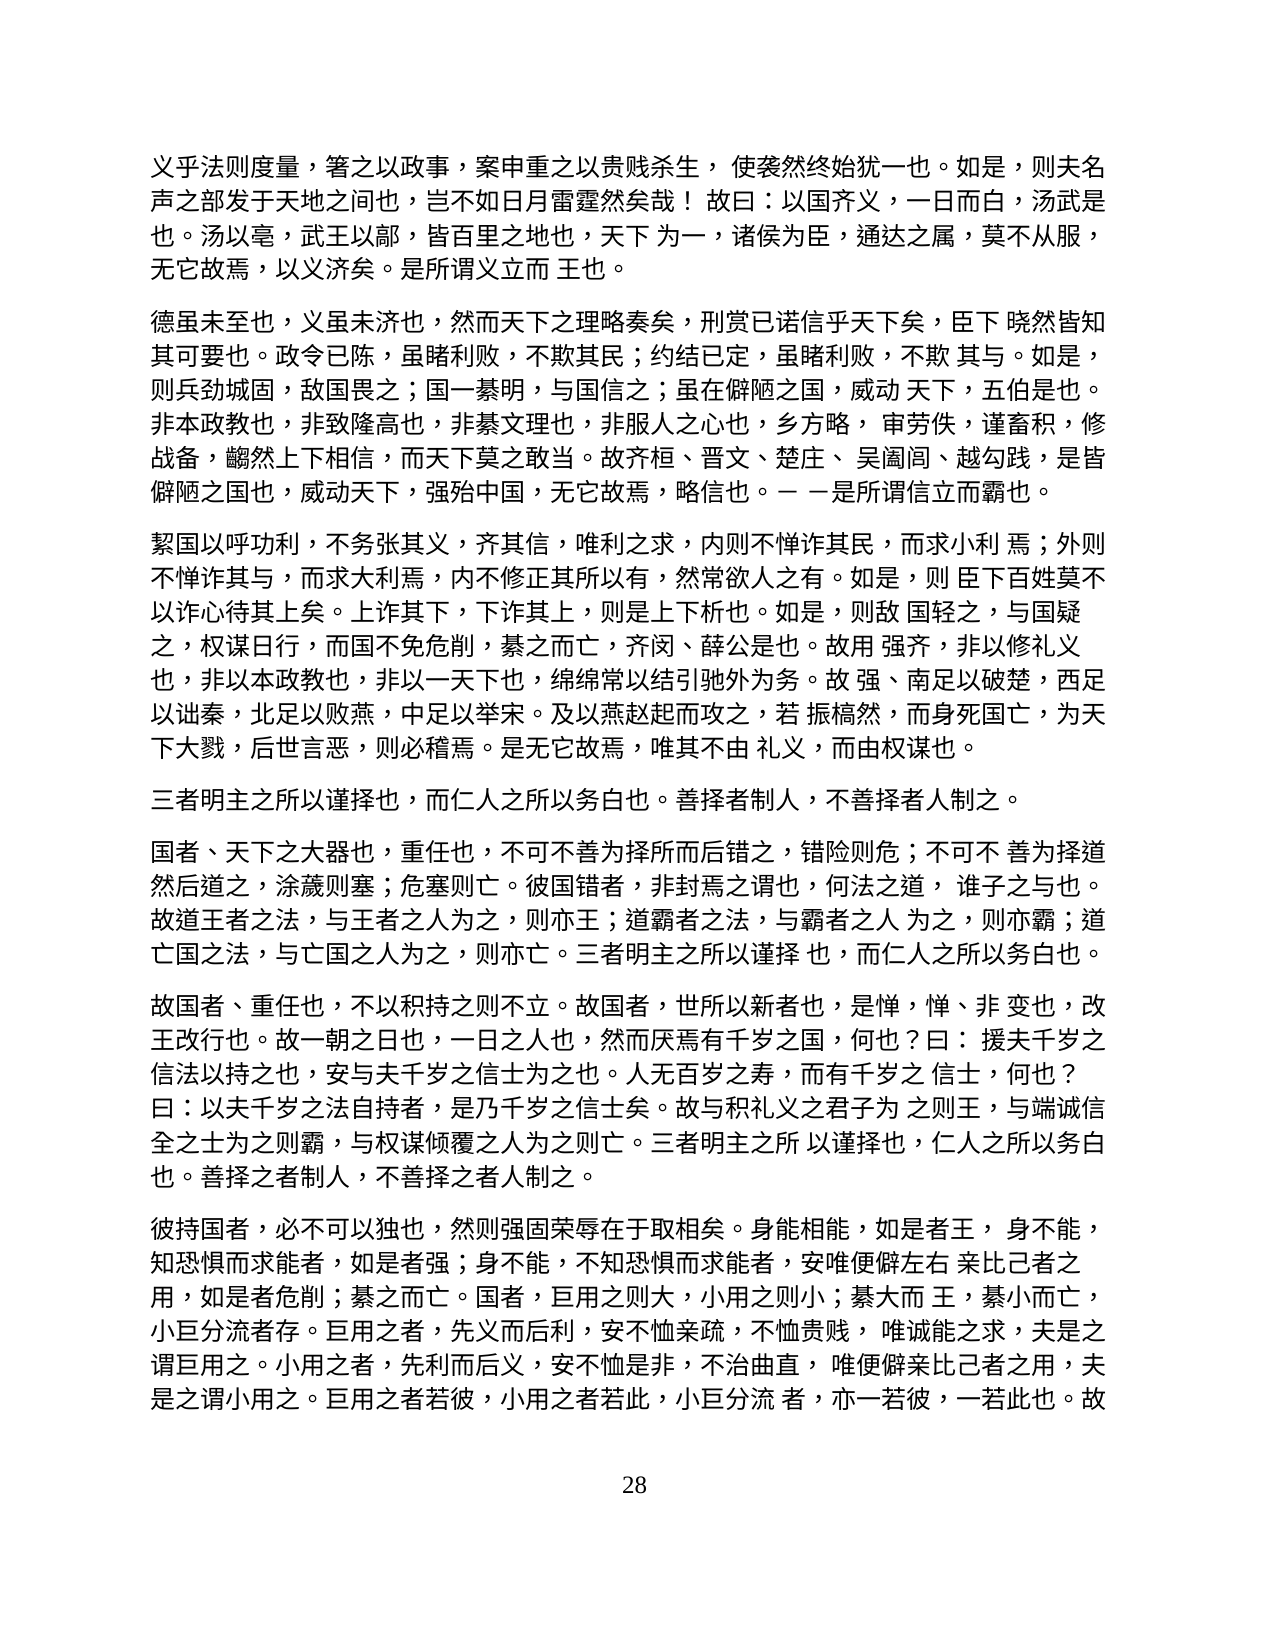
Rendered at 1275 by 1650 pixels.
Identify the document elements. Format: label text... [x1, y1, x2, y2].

text 义乎法则度量，箸之以政事，案申重之以贵贱杀生， 使袭然终始犹一也。如是，则夫名声之部发于天地之间也，岂不如日月雷霆然矣哉！ 故曰：以国齐义，一日而白，汤武是也。汤以亳，武王以鄗，皆百里之地也，天下 为一，诸侯为臣，通达之属，莫不从服，无它故焉，以义济矣。是所谓义立而 王也。 [150, 150, 1125, 286]
text 故国者、重任也，不以积持之则不立。故国者，世所以新者也，是惮，惮、非 变也，改王改行也。故一朝之日也，一日之人也，然而厌焉有千岁之国，何也？曰： 援夫千岁之信法以持之也，安与夫千岁之信士为之也。人无百岁之寿，而有千岁之 信士，何也？曰：以夫千岁之法自持者，是乃千岁之信士矣。故与积礼义之君子为 之则王，与端诚信全之士为之则霸，与权谋倾覆之人为之则亡。三者明主之所 以谨择也，仁人之所以务白也。善择之者制人，不善择之者人制之。 [150, 989, 1125, 1193]
text 国者、天下之大器也，重任也，不可不善为择所而后错之，错险则危；不可不 善为择道然后道之，涂薉则塞；危塞则亡。彼国错者，非封焉之谓也，何法之道， 谁子之与也。故道王者之法，与王者之人为之，则亦王；道霸者之法，与霸者之人 为之，则亦霸；道亡国之法，与亡国之人为之，则亦亡。三者明主之所以谨择 也，而仁人之所以务白也。 [150, 835, 1125, 971]
text 三者明主之所以谨择也，而仁人之所以务白也。善择者制人，不善择者人制之。 [150, 783, 1125, 817]
text 彼持国者，必不可以独也，然则强固荣辱在于取相矣。身能相能，如是者王， 身不能，知恐惧而求能者，如是者强；身不能，不知恐惧而求能者，安唯便僻左右 亲比己者之用，如是者危削；綦之而亡。国者，巨用之则大，小用之则小；綦大而 王，綦小而亡，小巨分流者存。巨用之者，先义而后利，安不恤亲疏，不恤贵贱， 唯诚能之求，夫是之谓巨用之。小用之者，先利而后义，安不恤是非，不治曲直， 唯便僻亲比己者之用，夫是之谓小用之。巨用之者若彼，小用之者若此，小巨分流 者，亦一若彼，一若此也。故 [150, 1211, 1125, 1416]
text 絜国以呼功利，不务张其义，齐其信，唯利之求，内则不惮诈其民，而求小利 焉；外则不惮诈其与，而求大利焉，内不修正其所以有，然常欲人之有。如是，则 臣下百姓莫不以诈心待其上矣。上诈其下，下诈其上，则是上下析也。如是，则敌 国轻之，与国疑之，权谋日行，而国不免危削，綦之而亡，齐闵、薛公是也。故用 强齐，非以修礼义也，非以本政教也，非以一天下也，绵绵常以结引驰外为务。故 强、南足以破楚，西足以诎秦，北足以败燕，中足以举宋。及以燕赵起而攻之，若 振槁然，而身死国亡，为天下大戮，后世言恶，则必稽焉。是无它故焉，唯其不由 礼义，而由权谋也。 [150, 526, 1125, 765]
text 德虽未至也，义虽未济也，然而天下之理略奏矣，刑赏已诺信乎天下矣，臣下 晓然皆知其可要也。政令已陈，虽睹利败，不欺其民；约结已定，虽睹利败，不欺 其与。如是，则兵劲城固，敌国畏之；国一綦明，与国信之；虽在僻陋之国，威动 天下，五伯是也。非本政教也，非致隆高也，非綦文理也，非服人之心也，乡方略， 审劳佚，谨畜积，修战备，齺然上下相信，而天下莫之敢当。故齐桓、晋文、楚庄、 吴阖闾、越勾践，是皆僻陋之国也，威动天下，强殆中国，无它故焉，略信也。－ －是所谓信立而霸也。 [150, 304, 1125, 508]
